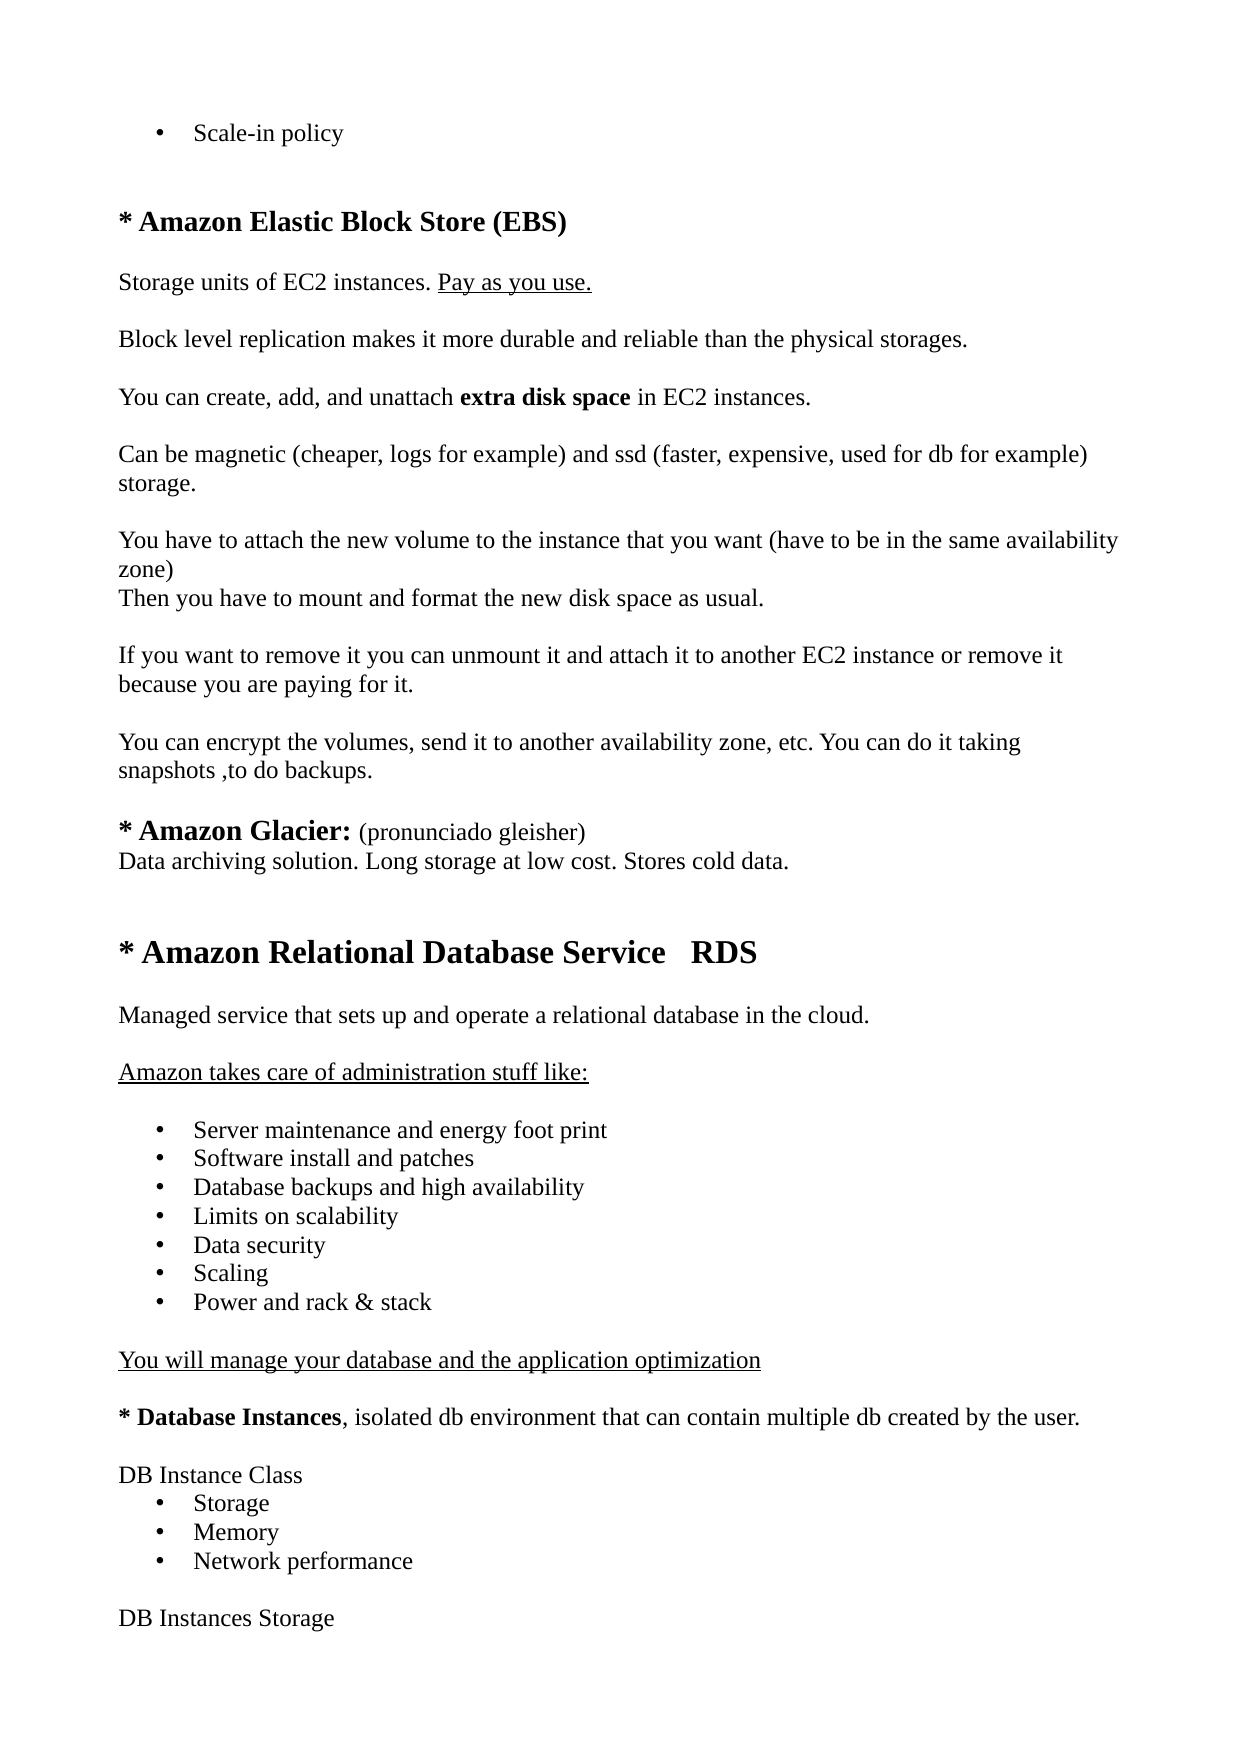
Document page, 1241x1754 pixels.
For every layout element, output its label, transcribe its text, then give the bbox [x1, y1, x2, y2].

list Power and rack & stack [156, 1287, 1122, 1316]
text * Database Instances, isolated db environment that can contain multiple db created by the user. [118, 1402, 1122, 1431]
text DB Instance Class [118, 1460, 1122, 1488]
text Data archiving solution. Long storage at low cost. Stores cold data. [118, 846, 1122, 875]
list Scaling [156, 1258, 1122, 1287]
list Software install and patches [156, 1143, 1122, 1172]
text Amazon takes care of administration stuff like: [118, 1057, 1122, 1086]
list Storage [156, 1488, 1122, 1517]
text Can be magnetic (cheaper, logs for example) and ssd (faster, expensive, used for db for example) storage. [118, 439, 1122, 497]
text Storage units of EC2 instances. Pay as you use. [118, 267, 1122, 295]
text * Amazon Relational Database Service RDS [118, 933, 1122, 971]
list Data security [156, 1230, 1122, 1258]
list Network performance [156, 1546, 1122, 1575]
text Then you have to mount and format the new disk space as usual. [118, 583, 1122, 612]
list Memory [156, 1517, 1122, 1546]
text You can create, add, and unattach extra disk space in EC2 instances. [118, 382, 1122, 410]
list Server maintenance and energy foot print [156, 1115, 1122, 1143]
list Scale-in policy [156, 118, 1122, 147]
list Database backups and high availability [156, 1172, 1122, 1201]
text You will manage your database and the application optimization [118, 1345, 1122, 1373]
text If you want to remove it you can unmount it and attach it to another EC2 instance or remove it because you are paying for it. [118, 640, 1122, 698]
text Managed service that sets up and operate a relational database in the cloud. [118, 1000, 1122, 1028]
text You have to attach the new volume to the instance that you want (have to be in the same availability zone) [118, 525, 1122, 583]
text You can encrypt the volumes, send it to another availability zone, etc. You can do it taking snapshots ,to do backups. [118, 727, 1122, 784]
text Block level replication makes it more durable and reliable than the physical storages. [118, 324, 1122, 353]
list Limits on scalability [156, 1201, 1122, 1230]
text DB Instances Storage [118, 1603, 1122, 1632]
text * Amazon Glacier: (pronunciado gleisher) [118, 813, 1122, 846]
text * Amazon Elastic Block Store (EBS) [118, 204, 1122, 238]
